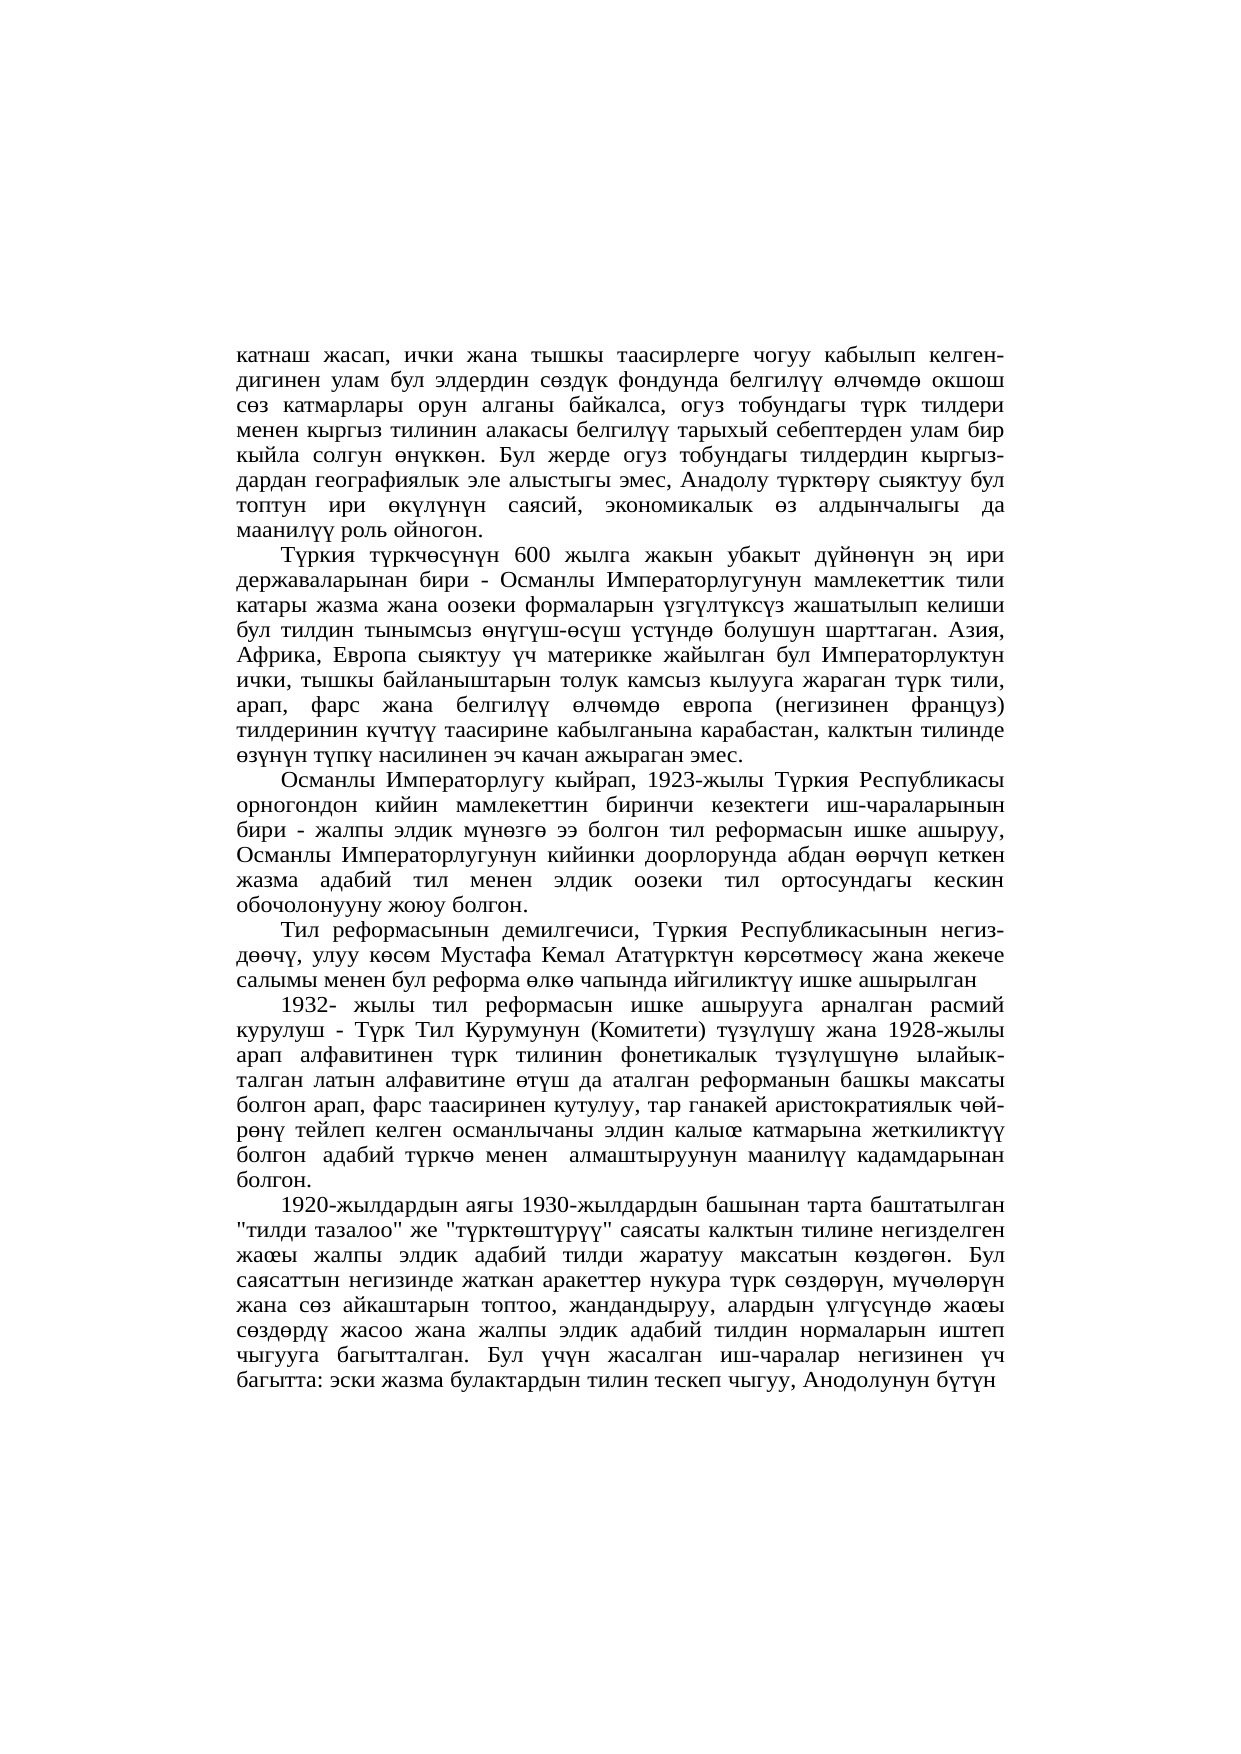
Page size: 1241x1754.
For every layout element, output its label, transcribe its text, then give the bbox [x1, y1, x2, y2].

text катнаш жасап, ички жана тышкы таасирлерге чогуу кабылып келген- дигинен улам бул элдердин сөздүк фондунда белгилүү өлчөмдө окшош сөз катмарлары орун алганы байкалса, огуз тобундагы түрк тилдери менен кыргыз тилинин алакасы белгилүү тарыхый себептерден улам бир кыйла солгун өнүккөн. Бул жерде огуз тобундагы тилдердин кыргыз- дардан географиялык эле алыстыгы эмес, Анадолу түрктөрү сыяктуу бул топтун ири өкүлүнүн саясий, экономикалык өз алдынчалыгы да маанилүү роль ойногон. [236, 343, 1005, 543]
text 1920-жылдардын аягы 1930-жылдардын башынан тарта баштатылган "тилди тазалоо" же "түрктөштүрүү" саясаты калктын тилине негизделген жаœы жалпы элдик адабий тилди жаратуу максатын көздөгөн. Бул саясаттын негизинде жаткан аракеттер нукура түрк сөздөрүн, мүчөлөрүн жана сөз айкаштарын топтоо, жандандыруу, алардын үлгүсүндө жаœы сөздөрдү жасоо жана жалпы элдик адабий тилдин нормаларын иштеп чыгууга багытталган. Бул үчүн жасалган иш-чаралар негизинен үч багытта: эски жазма булактардын тилин тескеп чыгуу, Анодолунун бүтүн [236, 1193, 1005, 1393]
text Түркия түркчөсүнүн 600 жылга жакын убакыт дүйнөнүн эң ири державаларынан бири - Османлы Императорлугунун мамлекеттик тили катары жазма жана оозеки формаларын үзгүлтүксүз жашатылып келиши бул тилдин тынымсыз өнүгүш-өсүш үстүндө болушун шарттаган. Азия, Африка, Европа сыяктуу үч материкке жайылган бул Императорлуктун ички, тышкы байланыштарын толук камсыз кылууга жараган түрк тили, арап, фарс жана белгилүү өлчөмдө европа (негизинен француз) тилдеринин күчтүү таасирине кабылганына карабастан, калктын тилинде өзүнүн түпкү насилинен эч качан ажыраган эмес. [236, 543, 1005, 768]
text 1932- жылы тил реформасын ишке ашырууга арналган расмий курулуш - Түрк Тил Курумунун (Комитети) түзүлүшү жана 1928-жылы арап алфавитинен түрк тилинин фонетикалык түзүлүшүнө ылайык- талган латын алфавитине өтүш да аталган реформанын башкы максаты болгон арап, фарс таасиринен кутулуу, тар ганакей аристократиялык чөй- рөнү тейлеп келген османлычаны элдин калыœ катмарына жеткиликтүү болгон адабий түркчө менен алмаштыруунун маанилүү кадамдарынан болгон. [236, 993, 1005, 1193]
text Османлы Императорлугу кыйрап, 1923-жылы Түркия Республикасы орногондон кийин мамлекеттин биринчи кезектеги иш-чараларынын бири - жалпы элдик мүнөзгө ээ болгон тил реформасын ишке ашыруу, Османлы Императорлугунун кийинки доорлорунда абдан өөрчүп кеткен жазма адабий тил менен элдик оозеки тил ортосундагы кескин обочолонууну жоюу болгон. [236, 768, 1005, 918]
text Тил реформасынын демилгечиси, Түркия Республикасынын негиз- дөөчү, улуу көсөм Мустафа Кемал Ататүрктүн көрсөтмөсү жана жекече салымы менен бул реформа өлкө чапында ийгиликтүү ишке ашырылган [236, 918, 1005, 993]
